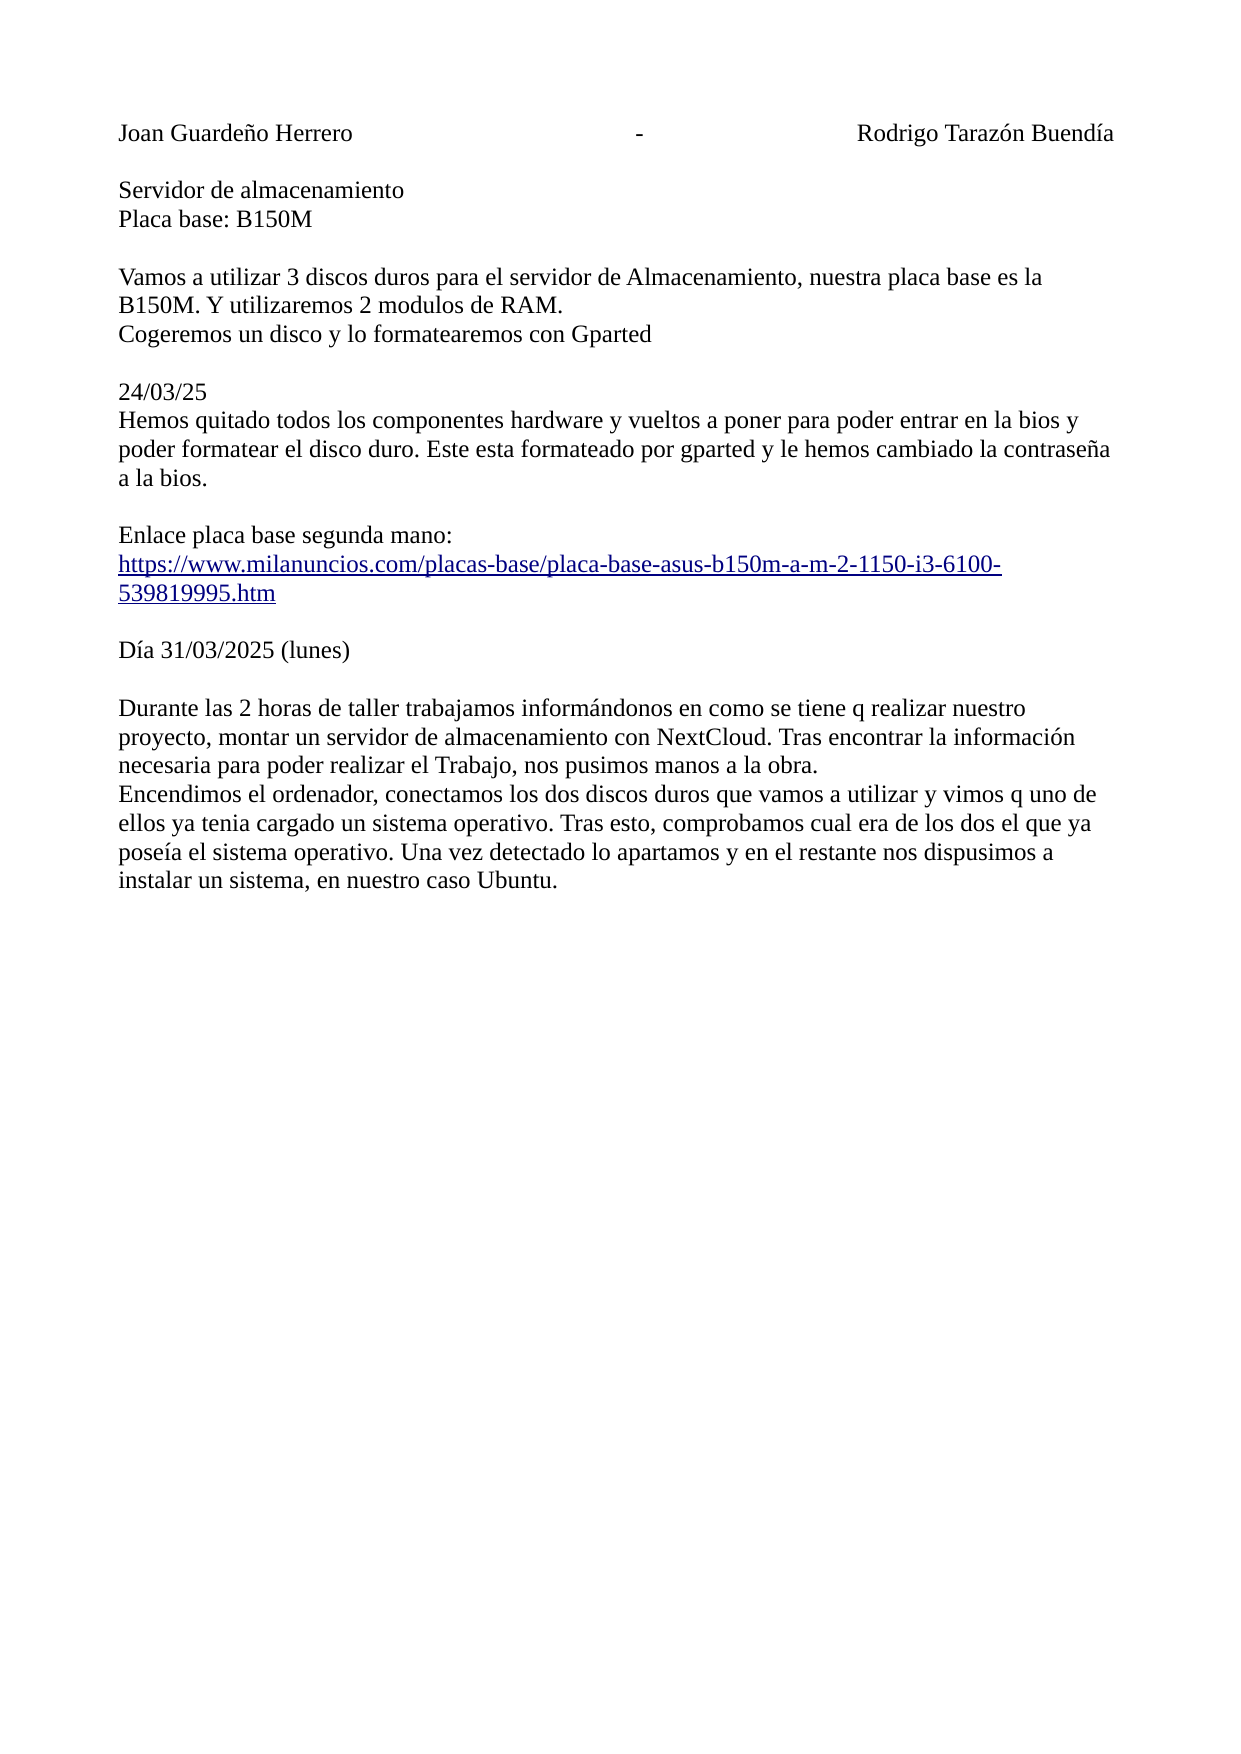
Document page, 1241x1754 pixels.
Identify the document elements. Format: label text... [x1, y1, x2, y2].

text Joan Guardeño Herrero - Rodrigo Tarazón Buendía [118, 118, 1122, 147]
text Placa base: B150M [118, 204, 1122, 233]
text 24/03/25 [118, 377, 1122, 406]
text Enlace placa base segunda mano: [118, 521, 1122, 549]
text https://www.milanuncios.com/placas-base/placa-base-asus-b150m-a-m-2-1150-i3-6100-539819995.htm [118, 549, 1122, 607]
text Hemos quitado todos los componentes hardware y vueltos a poner para poder entrar en la bios y poder formatear el disco duro. Este esta formateado por gparted y le hemos cambiado la contraseña a la bios. [118, 406, 1122, 492]
text Vamos a utilizar 3 discos duros para el servidor de Almacenamiento, nuestra placa base es la B150M. Y utilizaremos 2 modulos de RAM. [118, 262, 1122, 319]
text Cogeremos un disco y lo formatearemos con Gparted [118, 319, 1122, 348]
text Día 31/03/2025 (lunes) Durante las 2 horas de taller trabajamos informándonos en como se tiene q realizar nuestro proyecto, montar un servidor de almacenamiento con NextCloud. Tras encontrar la información necesaria para poder realizar el Trabajo, nos pusimos manos a la obra. Encendimos el ordenador, conectamos los dos discos duros que vamos a utilizar y vimos q uno de ellos ya tenia cargado un sistema operativo. Tras esto, comprobamos cual era de los dos el que ya poseía el sistema operativo. Una vez detectado lo apartamos y en el restante nos dispusimos a instalar un sistema, en nuestro caso Ubuntu. [118, 636, 1122, 894]
text Servidor de almacenamiento [118, 176, 1122, 204]
